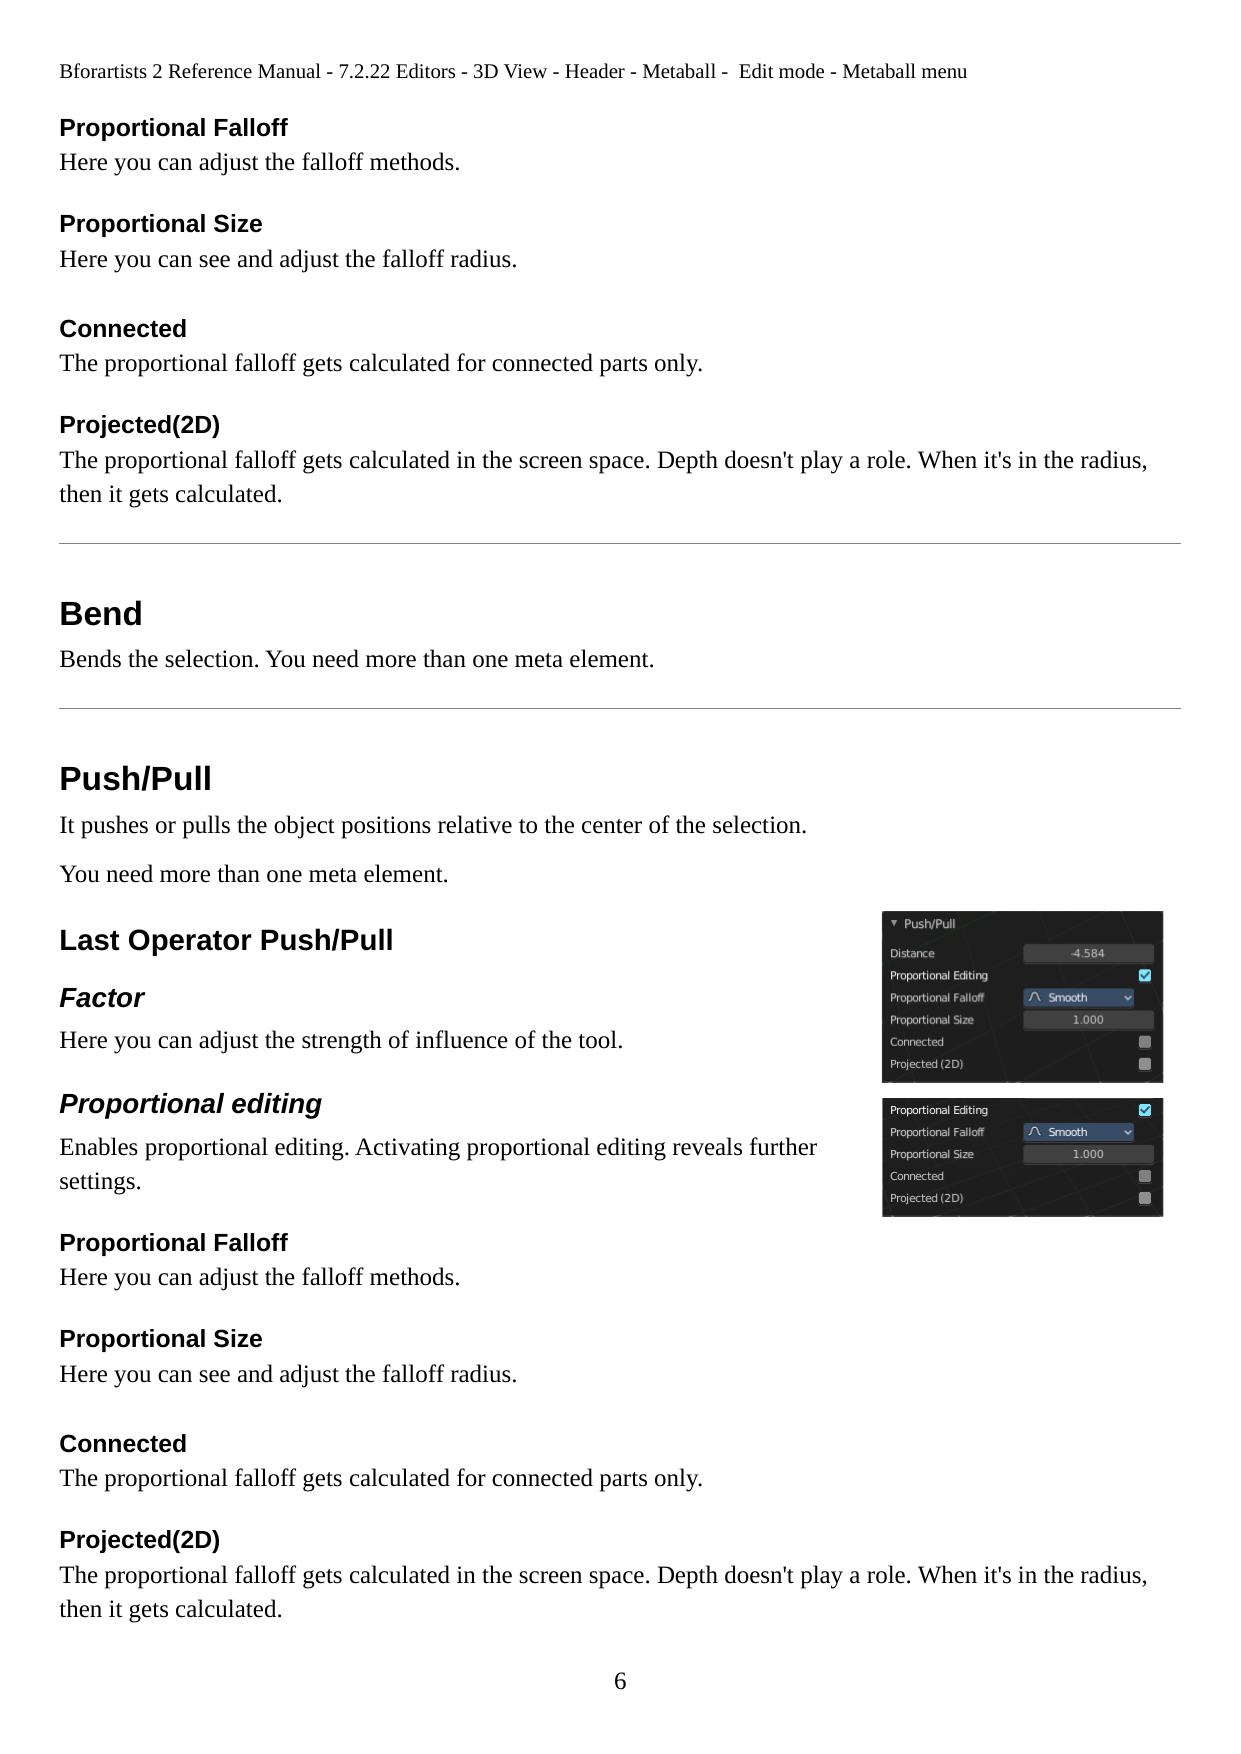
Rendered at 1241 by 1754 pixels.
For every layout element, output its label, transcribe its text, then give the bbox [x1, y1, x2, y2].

subtitle [1164, 922, 1181, 956]
text The proportional falloff gets calculated for connected parts only. [59, 348, 1181, 377]
text Here you can adjust the falloff methods. [59, 1262, 1181, 1291]
subtitle Push/Pull [59, 759, 1181, 797]
text Enables proportional editing. Activating proportional editing reveals further settings. [59, 1132, 882, 1195]
subtitle Proportional Falloff [59, 1228, 1181, 1256]
subtitle Proportional Size [59, 209, 1181, 237]
subtitle Last Operator Push/Pull [59, 922, 881, 956]
text The proportional falloff gets calculated in the screen space. Depth doesn't play a role. When it's in the radius, then it gets calculated. [59, 445, 1181, 508]
subtitle Bend [59, 593, 1181, 632]
subtitle Projected(2D) [59, 1525, 1181, 1554]
text You need more than one meta element. [59, 859, 1181, 888]
subtitle Proportional Size [59, 1324, 1181, 1352]
text Bends the selection. You need more than one meta element. [59, 644, 1181, 673]
text The proportional falloff gets calculated in the screen space. Depth doesn't play a role. When it's in the radius, then it gets calculated. [59, 1560, 1181, 1623]
subtitle Connected [59, 1429, 1181, 1457]
picture [881, 911, 1164, 1083]
picture [882, 1098, 1164, 1217]
text Here you can see and adjust the falloff radius. [59, 1359, 1181, 1387]
subtitle [1164, 981, 1181, 1013]
subtitle Proportional Falloff [59, 113, 1181, 141]
subtitle Proportional editing [59, 1087, 1181, 1119]
subtitle Projected(2D) [59, 410, 1181, 439]
text It pushes or pulls the object positions relative to the center of the selection. [59, 810, 1181, 838]
text Here you can adjust the falloff methods. [59, 147, 1181, 176]
subtitle Connected [59, 314, 1181, 342]
text Here you can see and adjust the falloff radius. [59, 244, 1181, 272]
text The proportional falloff gets calculated for connected parts only. [59, 1463, 1181, 1492]
subtitle Factor [59, 981, 881, 1013]
text Here you can adjust the strength of influence of the tool. [59, 1026, 881, 1054]
